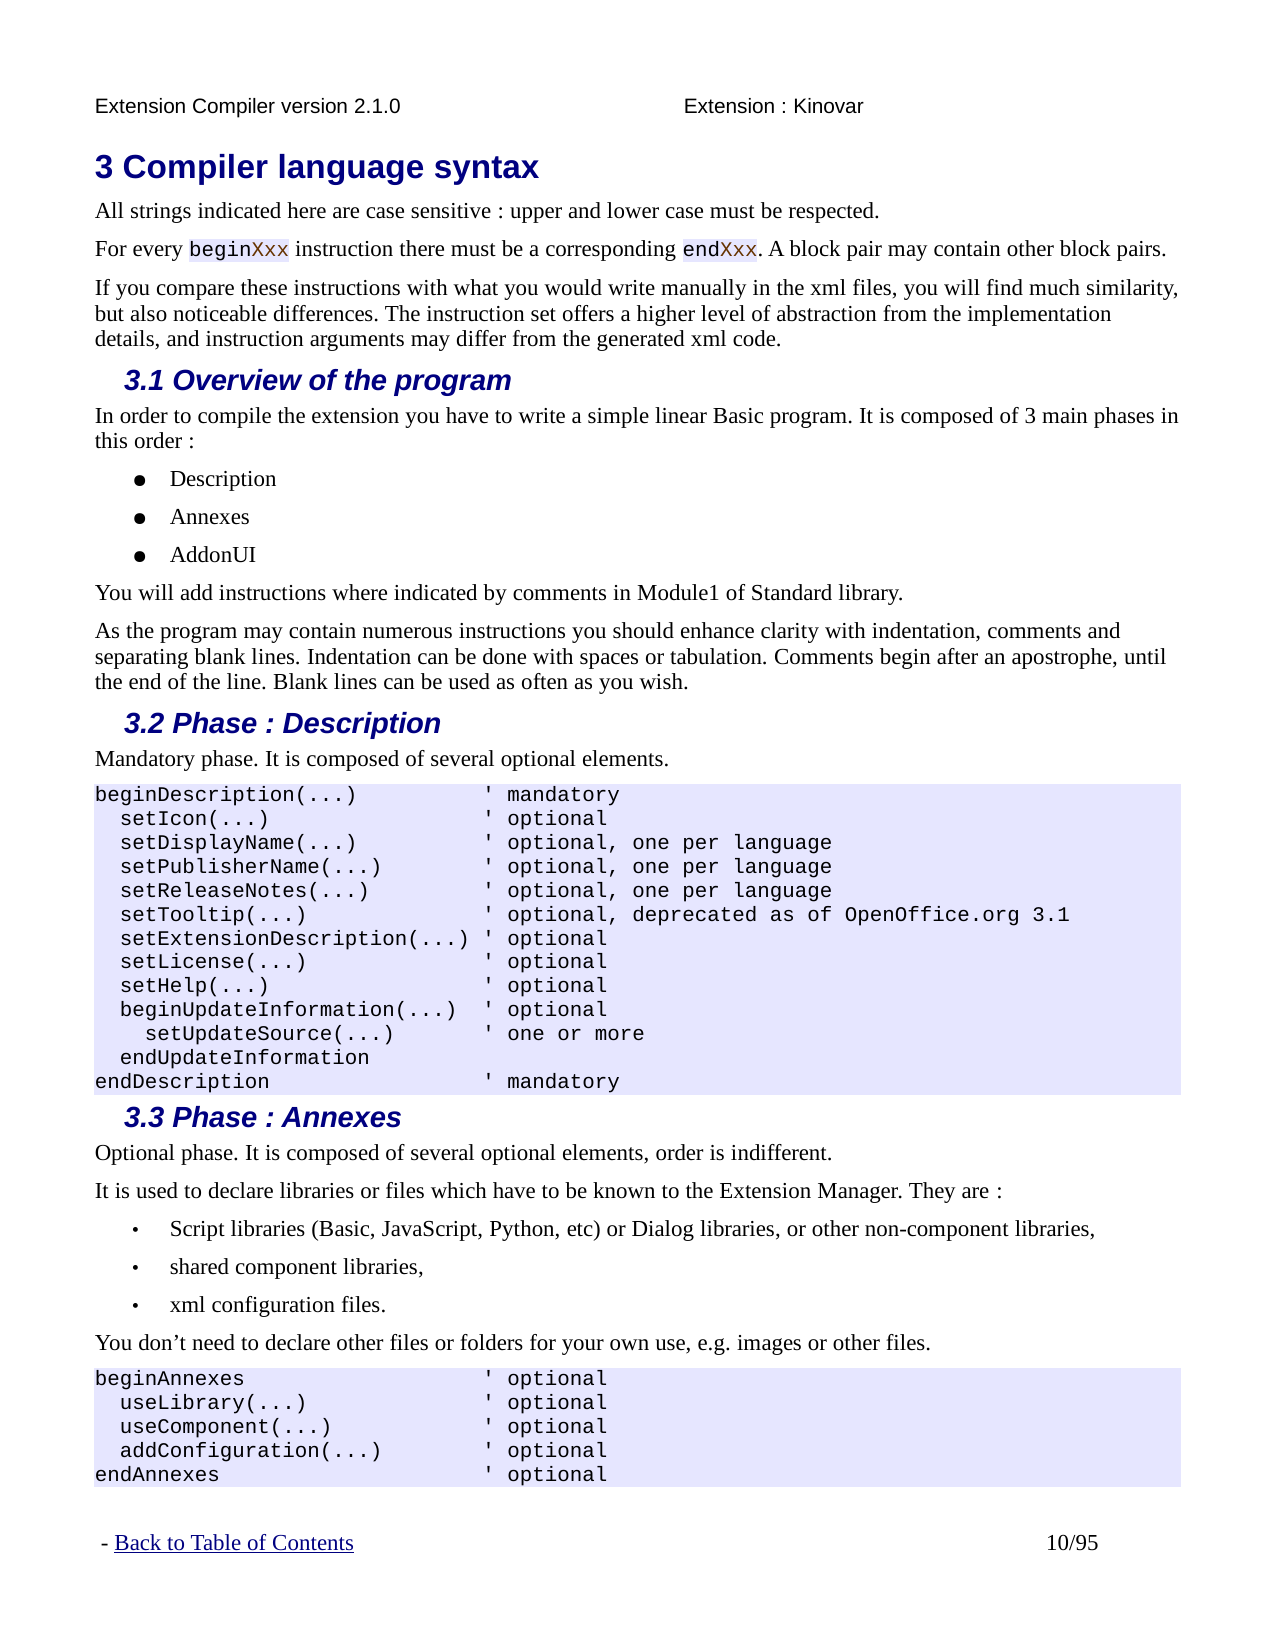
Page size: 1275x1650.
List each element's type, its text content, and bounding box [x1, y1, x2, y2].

text addConfiguration(...) ' optional [94, 1439, 1181, 1463]
text setHelp(...) ' optional [94, 975, 1181, 999]
text beginAnnexes ' optional [94, 1368, 1181, 1392]
text It is used to declare libraries or files which have to be known to the Extension Manager. They are : [94, 1177, 1181, 1203]
subtitle Phase : Annexes [124, 1101, 1181, 1133]
text setReleaseNotes(...) ' optional, one per language [94, 879, 1181, 903]
text useLibrary(...) ' optional [94, 1392, 1181, 1416]
text setUpdateSource(...) ' one or more [94, 1023, 1181, 1047]
text Mandatory phase. It is composed of several optional elements. [94, 746, 1181, 771]
text Optional phase. It is composed of several optional elements, order is indifferent. [94, 1139, 1181, 1165]
text setPublisherName(...) ' optional, one per language [94, 856, 1181, 879]
subtitle Compiler language syntax [94, 147, 1181, 185]
subtitle Overview of the program [124, 364, 1181, 397]
text If you compare these instructions with what you would write manually in the xml files, you will find much similarity, but also noticeable differences. The instruction set offers a higher level of abstraction from the implementation details, and instruction arguments may differ from the generated xml code. [94, 275, 1181, 352]
list AddonUI [132, 542, 1181, 568]
list Description [132, 466, 1181, 492]
list shared component libraries, [132, 1253, 1181, 1279]
text setExtensionDescription(...) ' optional [94, 927, 1181, 951]
text beginDescription(...) ' mandatory [94, 784, 1181, 808]
text You will add instructions where indicated by comments in Module1 of Standard library. [94, 580, 1181, 606]
text endDescription ' mandatory [94, 1071, 1181, 1095]
text endAnnexes ' optional [94, 1463, 1181, 1487]
list Script libraries (Basic, JavaScript, Python, etc) or Dialog libraries, or other non-component libraries, [132, 1216, 1181, 1241]
text setLicense(...) ' optional [94, 951, 1181, 975]
text endUpdateInformation [94, 1047, 1181, 1071]
text setDisplayName(...) ' optional, one per language [94, 832, 1181, 856]
text All strings indicated here are case sensitive : upper and lower case must be respected. [94, 197, 1181, 223]
text For every beginXxx instruction there must be a corresponding endXxx. A block pair may contain other block pairs. [94, 236, 1181, 262]
text useComponent(...) ' optional [94, 1416, 1181, 1439]
list xml configuration files. [132, 1292, 1181, 1317]
text setIcon(...) ' optional [94, 808, 1181, 832]
text As the program may contain numerous instructions you should enhance clarity with indentation, comments and separating blank lines. Indentation can be done with spaces or tabulation. Comments begin after an apostrophe, until the end of the line. Blank lines can be used as often as you wish. [94, 618, 1181, 695]
text In order to compile the extension you have to write a simple linear Basic program. It is composed of 3 main phases in this order : [94, 402, 1181, 453]
text beginUpdateInformation(...) ' optional [94, 999, 1181, 1023]
list Annexes [132, 504, 1181, 529]
text setTooltip(...) ' optional, deprecated as of OpenOffice.org 3.1 [94, 903, 1181, 927]
text You don’t need to declare other files or folders for your own use, e.g. images or other files. [94, 1329, 1181, 1355]
subtitle Phase : Description [124, 707, 1181, 740]
